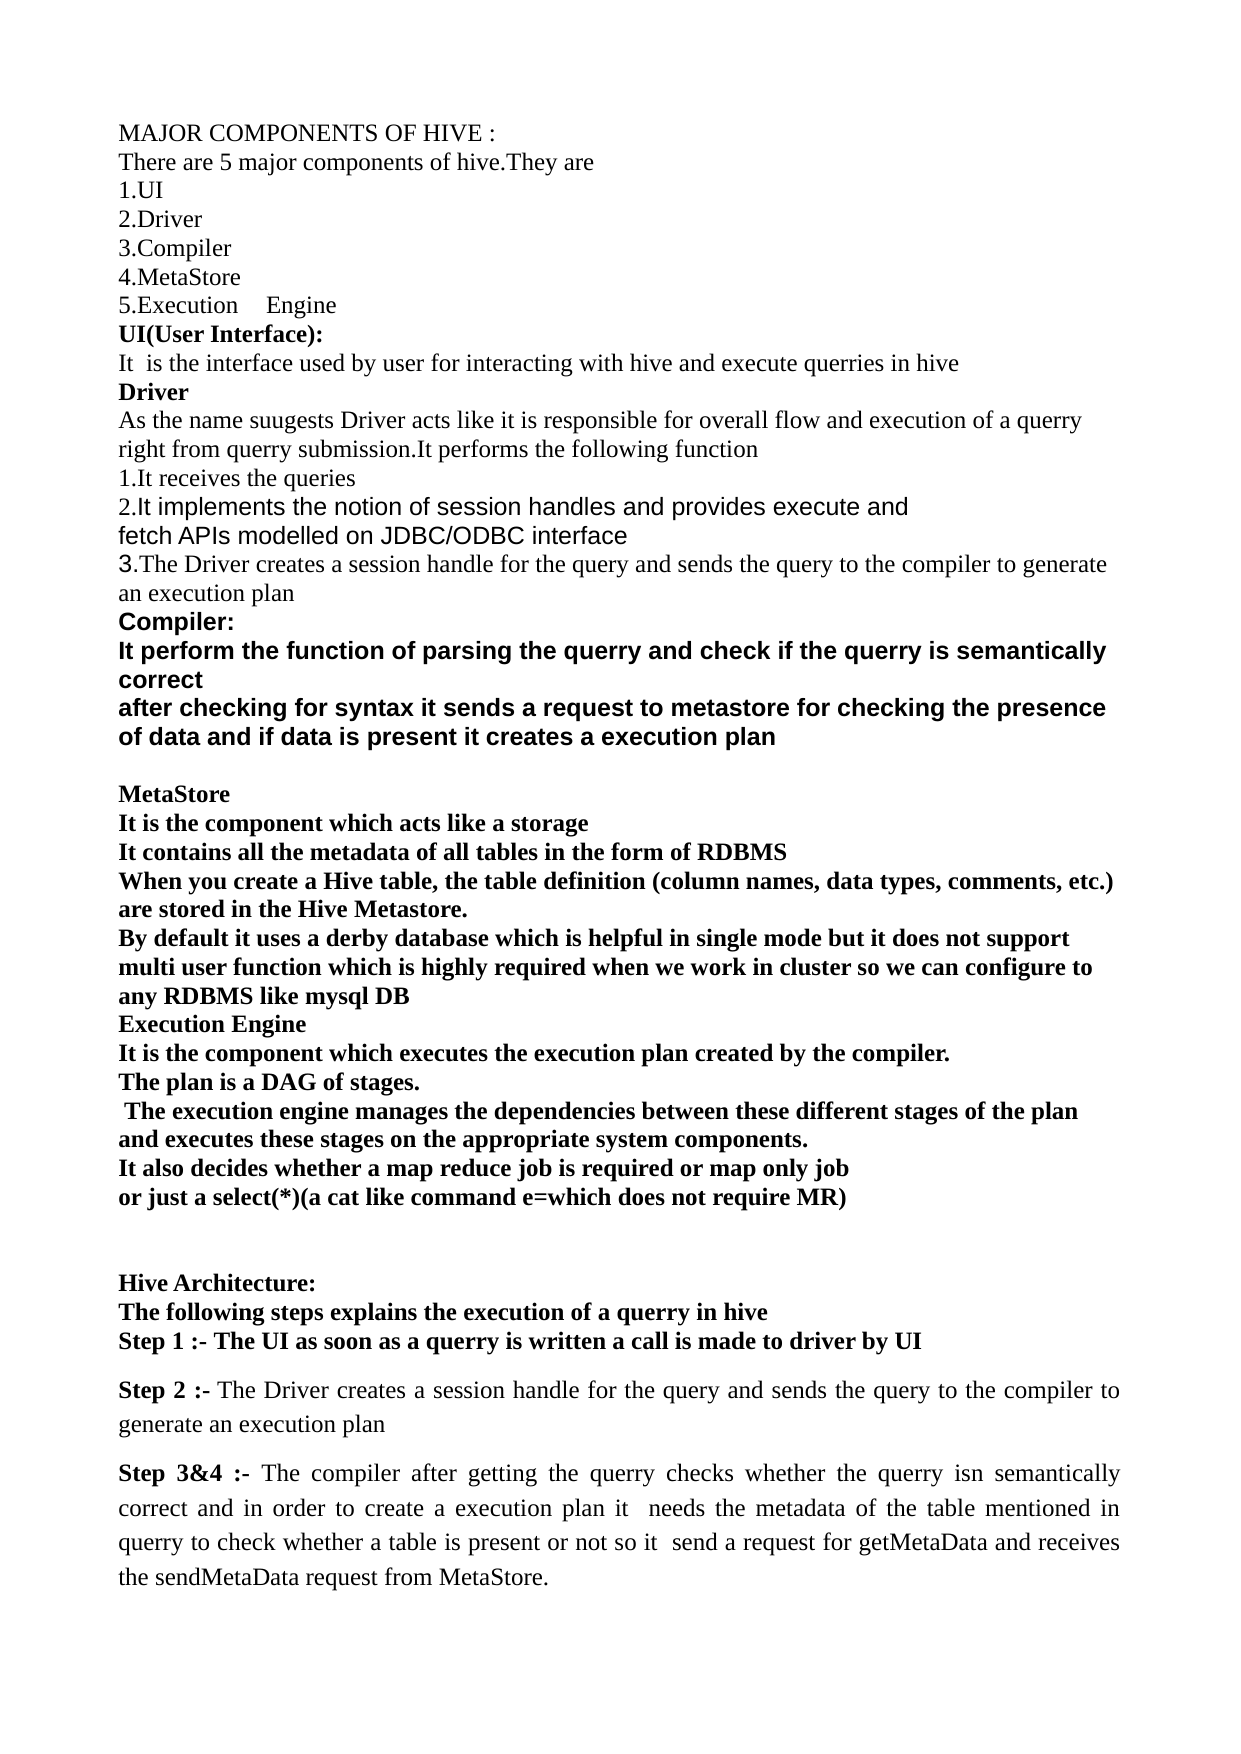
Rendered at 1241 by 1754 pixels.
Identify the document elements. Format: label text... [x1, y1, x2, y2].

text The execution engine manages the dependencies between these different stages of the plan and executes these stages on the appropriate system components. [118, 1096, 1122, 1153]
text Step 1 :- The UI as soon as a querry is written a call is made to driver by UI [118, 1326, 1122, 1354]
text When you create a Hive table, the table definition (column names, data types, comments, etc.) are stored in the Hive Metastore. [118, 866, 1122, 923]
text It also decides whether a map reduce job is required or map only job [118, 1153, 1122, 1182]
text It is the interface used by user for interacting with hive and execute querries in hive [118, 348, 1122, 377]
text 2.It implements the notion of session handles and provides execute and [118, 492, 1122, 521]
text fetch APIs modelled on JDBC/ODBC interface [118, 521, 1122, 549]
text It contains all the metadata of all tables in the form of RDBMS [118, 837, 1122, 866]
text or just a select(*)(a cat like command e=which does not require MR) [118, 1182, 1122, 1211]
text 1.UI [118, 176, 1122, 204]
text after checking for syntax it sends a request to metastore for checking the presence of data and if data is present it creates a execution plan [118, 693, 1122, 751]
text Step 3&4 :- The compiler after getting the querry checks whether the querry isn semantically correct and in order to create a execution plan it needs the metadata of the table mentioned in querry to check whether a table is present or not so it send a request for getMetaData and receives the sendMetaData request from MetaStore. [118, 1458, 1122, 1591]
text 3.The Driver creates a session handle for the query and sends the query to the compiler to generate an execution plan [118, 549, 1122, 607]
text 4.MetaStore [118, 262, 1122, 291]
text Compiler: [118, 607, 1122, 636]
text MetaStore [118, 779, 1122, 808]
text The following steps explains the execution of a querry in hive [118, 1297, 1122, 1326]
text UI(User Interface): [118, 319, 1122, 348]
text MAJOR COMPONENTS OF HIVE : [118, 118, 1122, 147]
text It is the component which acts like a storage [118, 808, 1122, 837]
text It is the component which executes the execution plan created by the compiler. [118, 1038, 1122, 1067]
text Execution Engine [118, 1009, 1122, 1038]
text 1.It receives the queries [118, 463, 1122, 492]
text There are 5 major components of hive.They are [118, 147, 1122, 176]
text Driver [118, 377, 1122, 406]
text The plan is a DAG of stages. [118, 1067, 1122, 1096]
text Hive Architecture: [118, 1268, 1122, 1297]
text It perform the function of parsing the querry and check if the querry is semantically correct [118, 636, 1122, 693]
text By default it uses a derby database which is helpful in single mode but it does not support multi user function which is highly required when we work in cluster so we can configure to any RDBMS like mysql DB [118, 923, 1122, 1009]
text Step 2 :- The Driver creates a session handle for the query and sends the query to the compiler to generate an execution plan [118, 1375, 1122, 1438]
text As the name suugests Driver acts like it is responsible for overall flow and execution of a querry right from querry submission.It performs the following function [118, 406, 1122, 463]
text 5.Execution Engine [118, 291, 1122, 319]
text 2.Driver [118, 204, 1122, 233]
text 3.Compiler [118, 233, 1122, 262]
